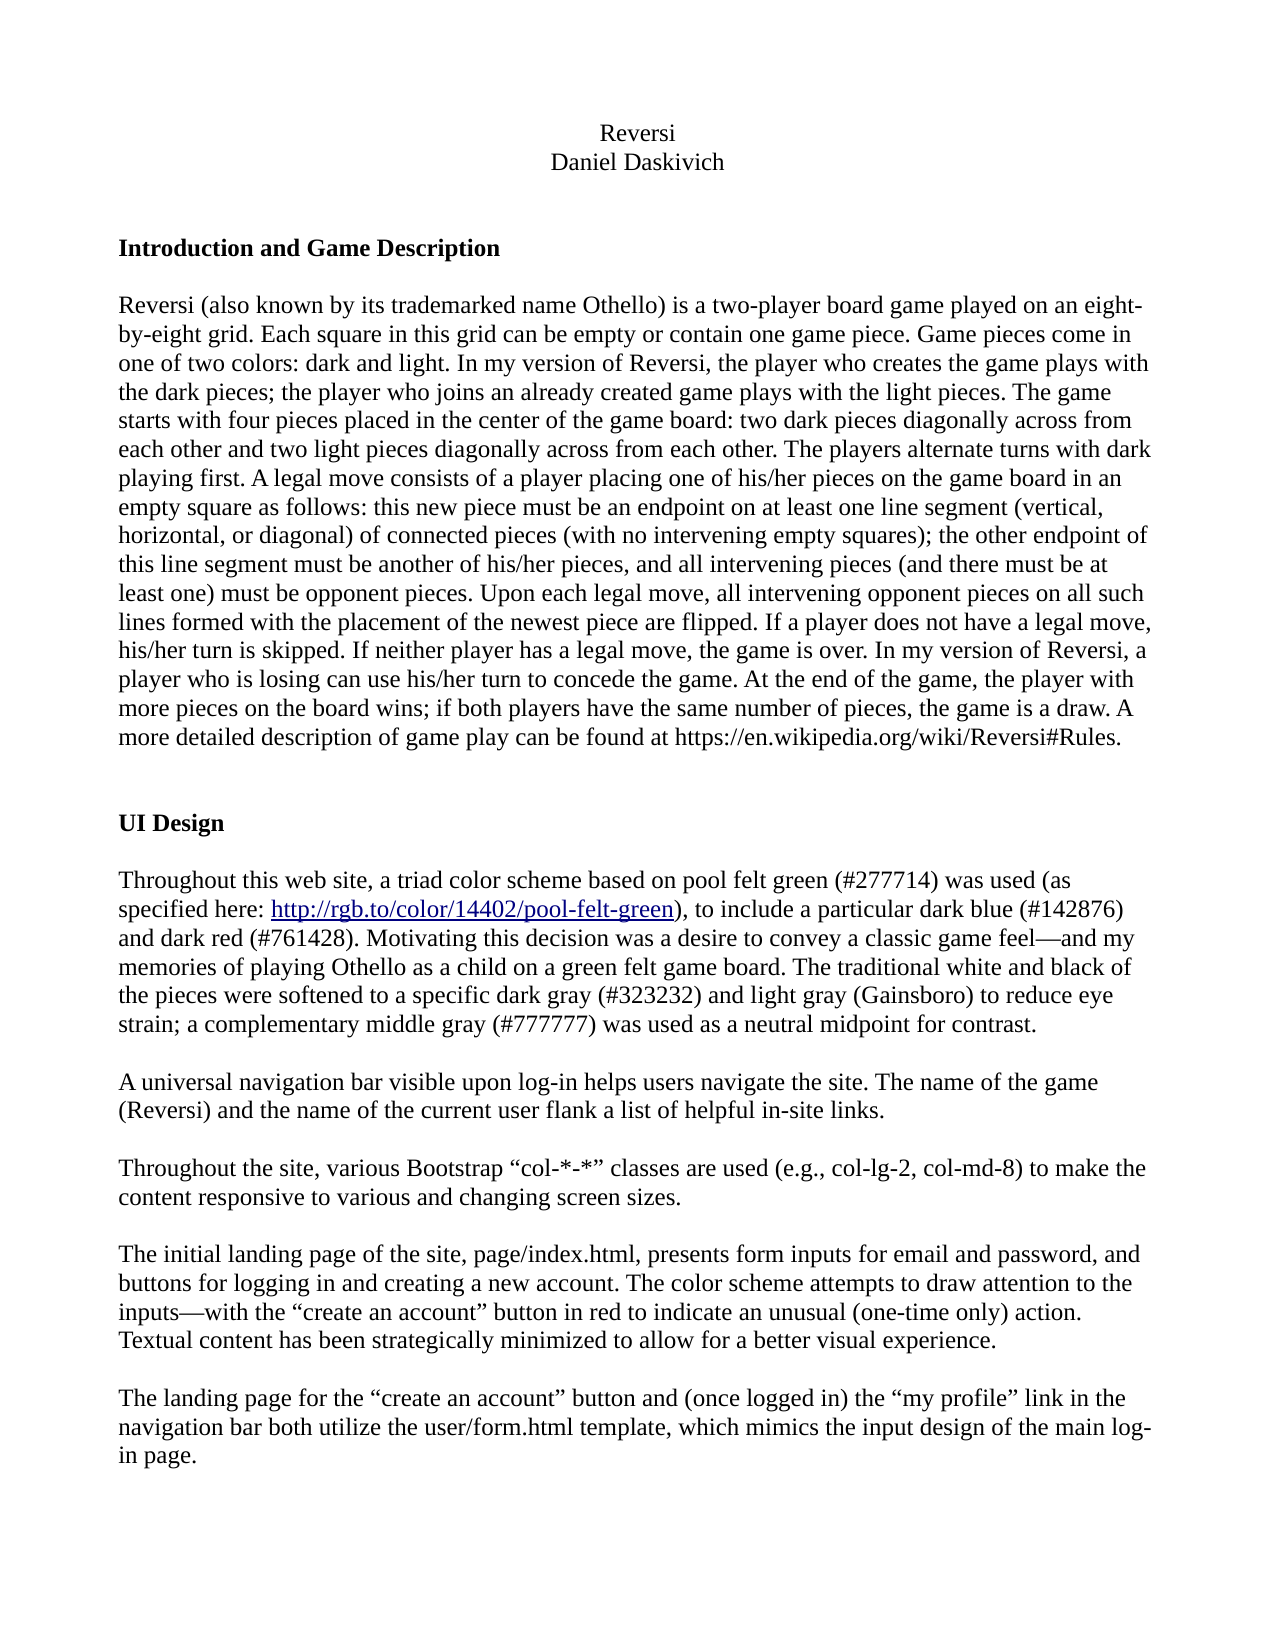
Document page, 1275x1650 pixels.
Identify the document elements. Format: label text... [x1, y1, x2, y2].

text The landing page for the “create an account” button and (once logged in) the “my profile” link in the navigation bar both utilize the user/form.html template, which mimics the input design of the main log-in page. [118, 1383, 1157, 1469]
text The initial landing page of the site, page/index.html, presents form inputs for email and password, and buttons for logging in and creating a new account. The color scheme attempts to draw attention to the inputs—with the “create an account” button in red to indicate an unusual (one-time only) action. Textual content has been strategically minimized to allow for a better visual experience. [118, 1239, 1157, 1354]
text Throughout this web site, a triad color scheme based on pool felt green (#277714) was used (as specified here: http://rgb.to/color/14402/pool-felt-green), to include a particular dark blue (#142876) and dark red (#761428). Motivating this decision was a desire to convey a classic game feel—and my memories of playing Othello as a child on a green felt game board. The traditional white and black of the pieces were softened to a specific dark gray (#323232) and light gray (Gainsboro) to reduce eye strain; a complementary middle gray (#777777) was used as a neutral midpoint for contrast. [118, 866, 1157, 1038]
text Daniel Daskivich [118, 147, 1157, 176]
text A universal navigation bar visible upon log-in helps users navigate the site. The name of the game (Reversi) and the name of the current user flank a list of helpful in-site links. [118, 1067, 1157, 1124]
text Reversi (also known by its trademarked name Othello) is a two-player board game played on an eight-by-eight grid. Each square in this grid can be empty or contain one game piece. Game pieces come in one of two colors: dark and light. In my version of Reversi, the player who creates the game plays with the dark pieces; the player who joins an already created game plays with the light pieces. The game starts with four pieces placed in the center of the game board: two dark pieces diagonally across from each other and two light pieces diagonally across from each other. The players alternate turns with dark playing first. A legal move consists of a player placing one of his/her pieces on the game board in an empty square as follows: this new piece must be an endpoint on at least one line segment (vertical, horizontal, or diagonal) of connected pieces (with no intervening empty squares); the other endpoint of this line segment must be another of his/her pieces, and all intervening pieces (and there must be at least one) must be opponent pieces. Upon each legal move, all intervening opponent pieces on all such lines formed with the placement of the newest piece are flipped. If a player does not have a legal move, his/her turn is skipped. If neither player has a legal move, the game is over. In my version of Reversi, a player who is losing can use his/her turn to concede the game. At the end of the game, the player with more pieces on the board wins; if both players have the same number of pieces, the game is a draw. A more detailed description of game play can be found at https://en.wikipedia.org/wiki/Reversi#Rules. [118, 291, 1157, 751]
text UI Design [118, 808, 1157, 837]
text Throughout the site, various Bootstrap “col-*-*” classes are used (e.g., col-lg-2, col-md-8) to make the content responsive to various and changing screen sizes. [118, 1153, 1157, 1211]
text Introduction and Game Description [118, 233, 1157, 262]
text Reversi [118, 118, 1157, 147]
